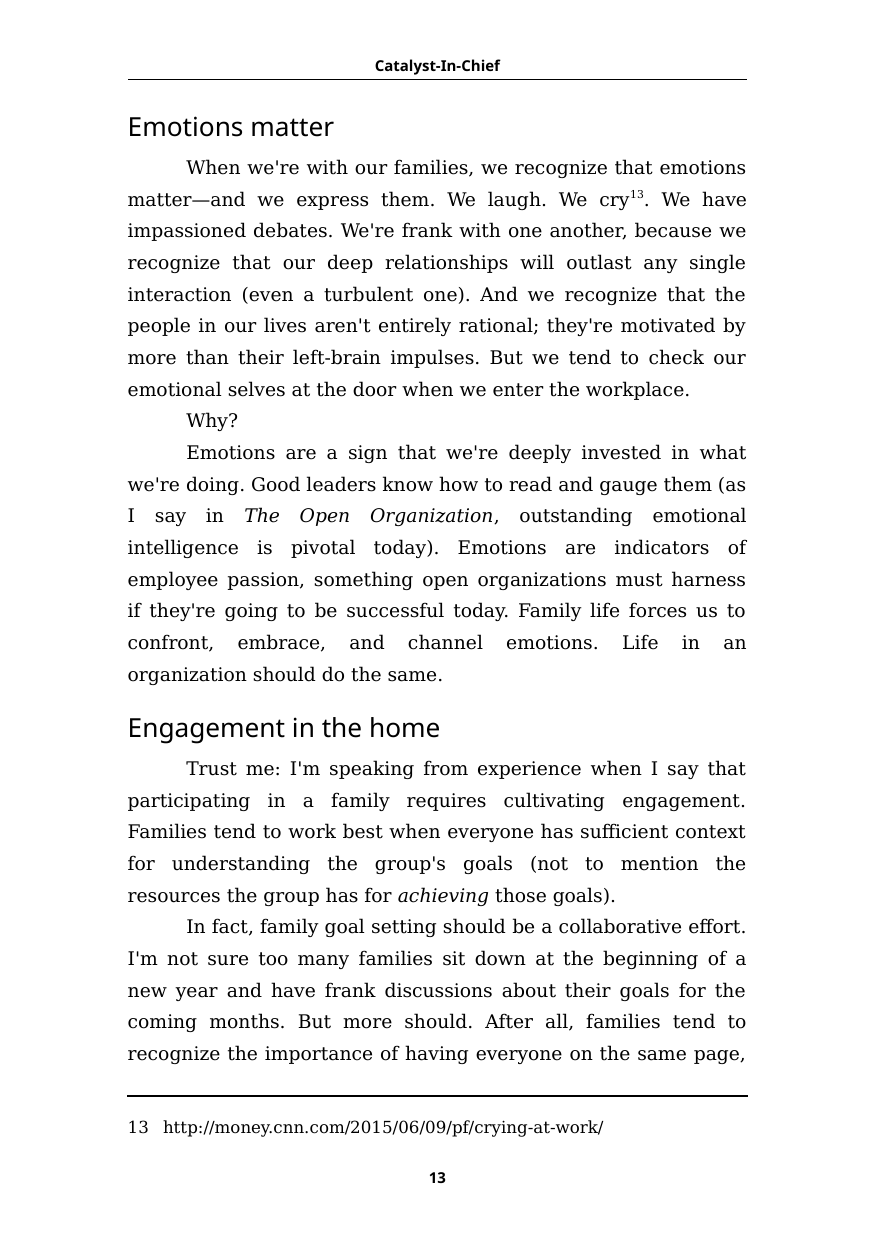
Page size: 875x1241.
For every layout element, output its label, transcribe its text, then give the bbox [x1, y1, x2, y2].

subtitle Engagement in the home [127, 710, 747, 746]
text http://money.cnn.com/2015/06/09/pf/crying-at-work/ [127, 1118, 747, 1138]
text Emotions are a sign that we're deeply invested in what we're doing. Good leaders know how to read and gauge them (as I say in The Open Organization, outstanding emotional intelligence is pivotal today). Emotions are indicators of employee passion, something open organizations must harness if they're going to be successful today. Family life forces us to confront, embrace, and channel emotions. Life in an organization should do the same. [127, 442, 747, 686]
text When we're with our families, we recognize that emotions matter—and we express them. We laugh. We cry. We have impassioned debates. We're frank with one another, because we recognize that our deep relationships will outlast any single interaction (even a turbulent one). And we recognize that the people in our lives aren't entirely rational; they're motivated by more than their left-brain impulses. But we tend to check our emotional selves at the door when we enter the workplace. [127, 157, 747, 401]
text In fact, family goal setting should be a collaborative effort. I'm not sure too many families sit down at the beginning of a new year and have frank discussions about their goals for the coming months. But more should. After all, families tend to recognize the importance of having everyone on the same page, [127, 916, 747, 1065]
subtitle Emotions matter [127, 109, 747, 144]
text Trust me: I'm speaking from experience when I say that participating in a family requires cultivating engagement. Families tend to work best when everyone has sufficient context for understanding the group's goals (not to mention the resources the group has for achieving those goals). [127, 758, 747, 907]
text Why? [127, 410, 747, 432]
